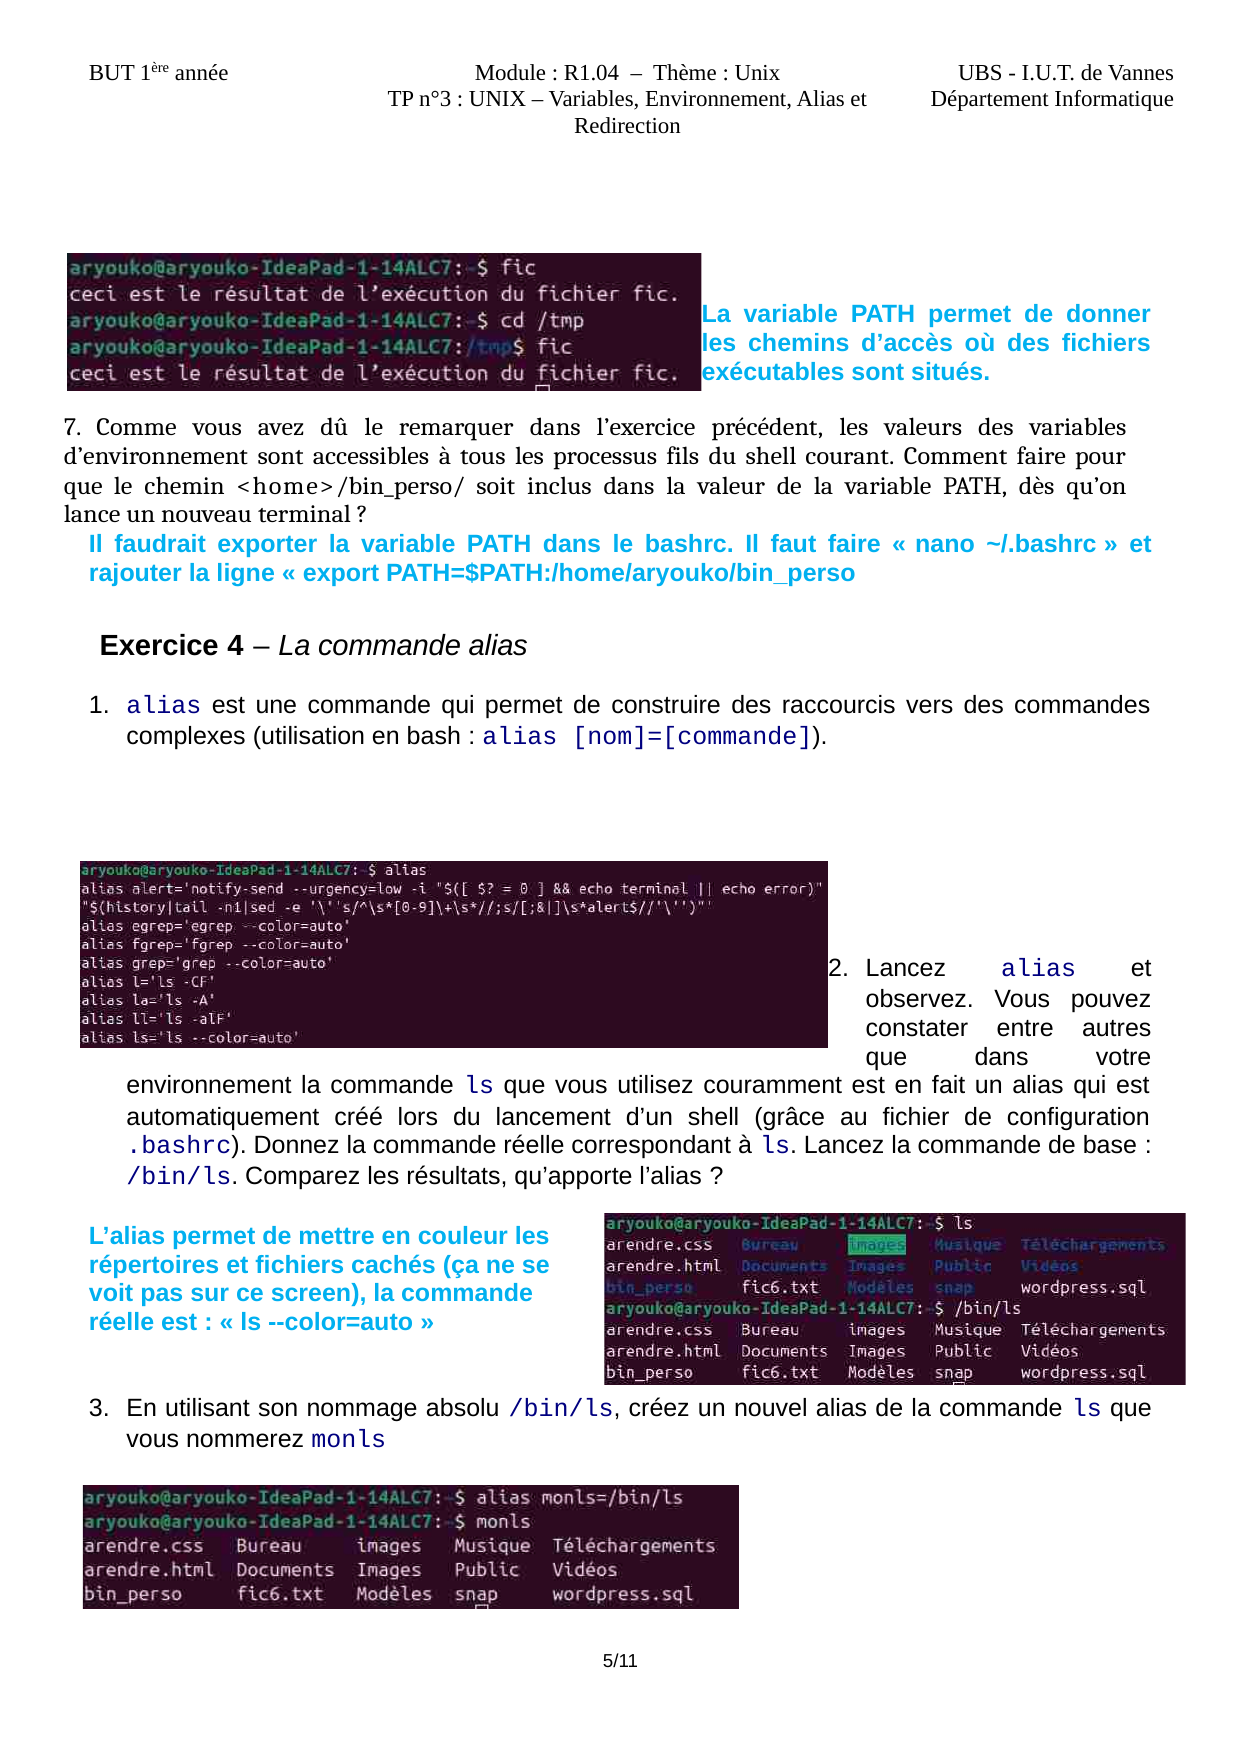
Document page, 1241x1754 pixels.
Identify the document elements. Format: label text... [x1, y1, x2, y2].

text L’alias permet de mettre en couleur les [89, 1221, 604, 1249]
list alias est une commande qui permet de construire des raccourcis vers des commandes complexes (utilisation en bash : alias [nom]=[commande]). [89, 690, 1151, 752]
list Lancez alias et observez. Vous pouvez constater entre autres que dans votre environnement la commande ls que vous utilisez couramment est en fait un alias qui est automatiquement créé lors du lancement d’un shell (grâce au fichier de configuration .bashrc). Donnez la commande réelle correspondant à ls. Lancez la commande de base : /bin/ls. Comparez les résultats, qu’apporte l’alias ? [89, 953, 1151, 1192]
picture [604, 1213, 1186, 1385]
text répertoires et fichiers cachés (ça ne se [89, 1249, 604, 1278]
picture [82, 1485, 739, 1609]
text Exercice 4 – La commande alias [99, 628, 1151, 661]
text réelle est : « ls --color=auto » [89, 1307, 604, 1336]
picture [80, 861, 828, 1048]
list En utilisant son nommage absolu /bin/ls, créez un nouvel alias de la commande ls que vous nommerez monls [89, 1393, 1151, 1455]
picture [67, 253, 702, 391]
text La variable PATH permet de donner les chemins d’accès où des fichiers exécutables sont situés. [702, 299, 1151, 385]
text Il faudrait exporter la variable PATH dans le bashrc. Il faut faire « nano ~/.bashrc » et rajouter la ligne « export PATH=$PATH:/home/aryouko/bin_perso [89, 529, 1151, 587]
text 7. Comme vous avez dû le remarquer dans l’exercice précédent, les valeurs des variables d’environnement sont accessibles à tous les processus fils du shell courant. Comment faire pour que le chemin <home>/bin_perso/ soit inclus dans la valeur de la variable PATH, dès qu’on lance un nouveau terminal ? [63, 413, 1126, 529]
text voit pas sur ce screen), la commande [89, 1278, 604, 1307]
